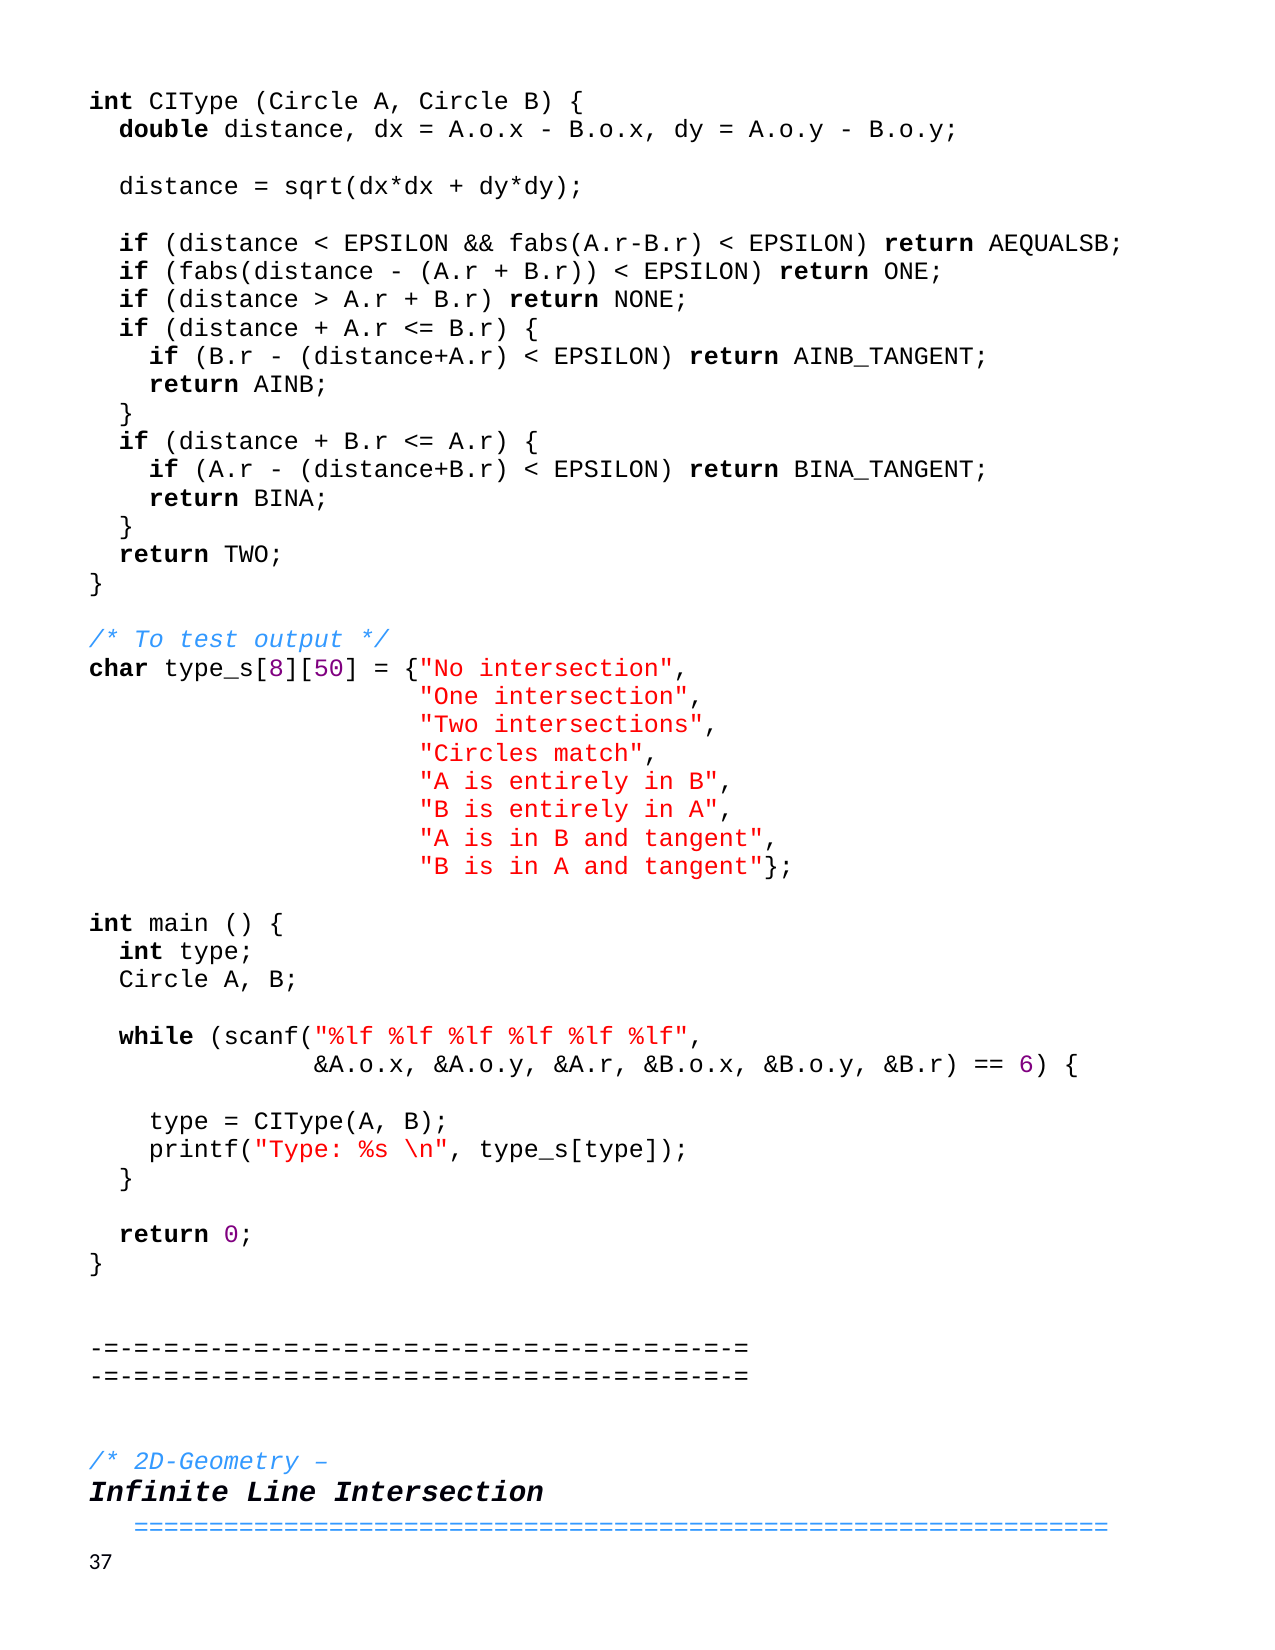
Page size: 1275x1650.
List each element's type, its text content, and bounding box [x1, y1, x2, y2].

text } [89, 1250, 1186, 1279]
text int CIType (Circle A, Circle B) { [89, 89, 1186, 117]
text distance = sqrt(dx*dx + dy*dy); [89, 174, 1186, 202]
text return AINB; [89, 372, 1186, 400]
text char type_s[8][50] = {"No intersection", [89, 655, 1186, 684]
text int type; [89, 939, 1186, 967]
text printf("Type: %s \n", type_s[type]); [89, 1137, 1186, 1165]
text if (distance > A.r + B.r) return NONE; [89, 287, 1186, 315]
text Circle A, B; [89, 967, 1186, 995]
text ================================================================= [89, 1515, 1186, 1543]
text "Circles match", [89, 740, 1186, 769]
text "A is entirely in B", [89, 769, 1186, 797]
text /* 2D-Geometry – [89, 1449, 1186, 1477]
text "B is entirely in A", [89, 797, 1186, 825]
text } [89, 570, 1186, 599]
text if (distance + A.r <= B.r) { [89, 315, 1186, 344]
text if (A.r - (distance+B.r) < EPSILON) return BINA_TANGENT; [89, 457, 1186, 485]
text /* To test output */ [89, 627, 1186, 655]
text return 0; [89, 1222, 1186, 1250]
text return TWO; [89, 542, 1186, 570]
text type = CIType(A, B); [89, 1109, 1186, 1137]
text &A.o.x, &A.o.y, &A.r, &B.o.x, &B.o.y, &B.r) == 6) { [89, 1052, 1186, 1080]
text -=-=-=-=-=-=-=-=-=-=-=-=-=-=-=-=-=-=-=-=-=-= [89, 1364, 1186, 1392]
subtitle Infinite Line Intersection [89, 1477, 1186, 1510]
text if (distance < EPSILON && fabs(A.r-B.r) < EPSILON) return AEQUALSB; [89, 230, 1186, 259]
text } [89, 514, 1186, 542]
text if (distance + B.r <= A.r) { [89, 429, 1186, 457]
text "A is in B and tangent", [89, 825, 1186, 854]
text int main () { [89, 910, 1186, 939]
text while (scanf("%lf %lf %lf %lf %lf %lf", [89, 1024, 1186, 1052]
text return BINA; [89, 485, 1186, 514]
text double distance, dx = A.o.x - B.o.x, dy = A.o.y - B.o.y; [89, 117, 1186, 145]
text } [89, 400, 1186, 429]
text if (fabs(distance - (A.r + B.r)) < EPSILON) return ONE; [89, 259, 1186, 287]
text } [89, 1165, 1186, 1194]
text -=-=-=-=-=-=-=-=-=-=-=-=-=-=-=-=-=-=-=-=-=-= [89, 1335, 1186, 1364]
text if (B.r - (distance+A.r) < EPSILON) return AINB_TANGENT; [89, 344, 1186, 372]
text "Two intersections", [89, 712, 1186, 740]
text "B is in A and tangent"}; [89, 854, 1186, 882]
text "One intersection", [89, 684, 1186, 712]
